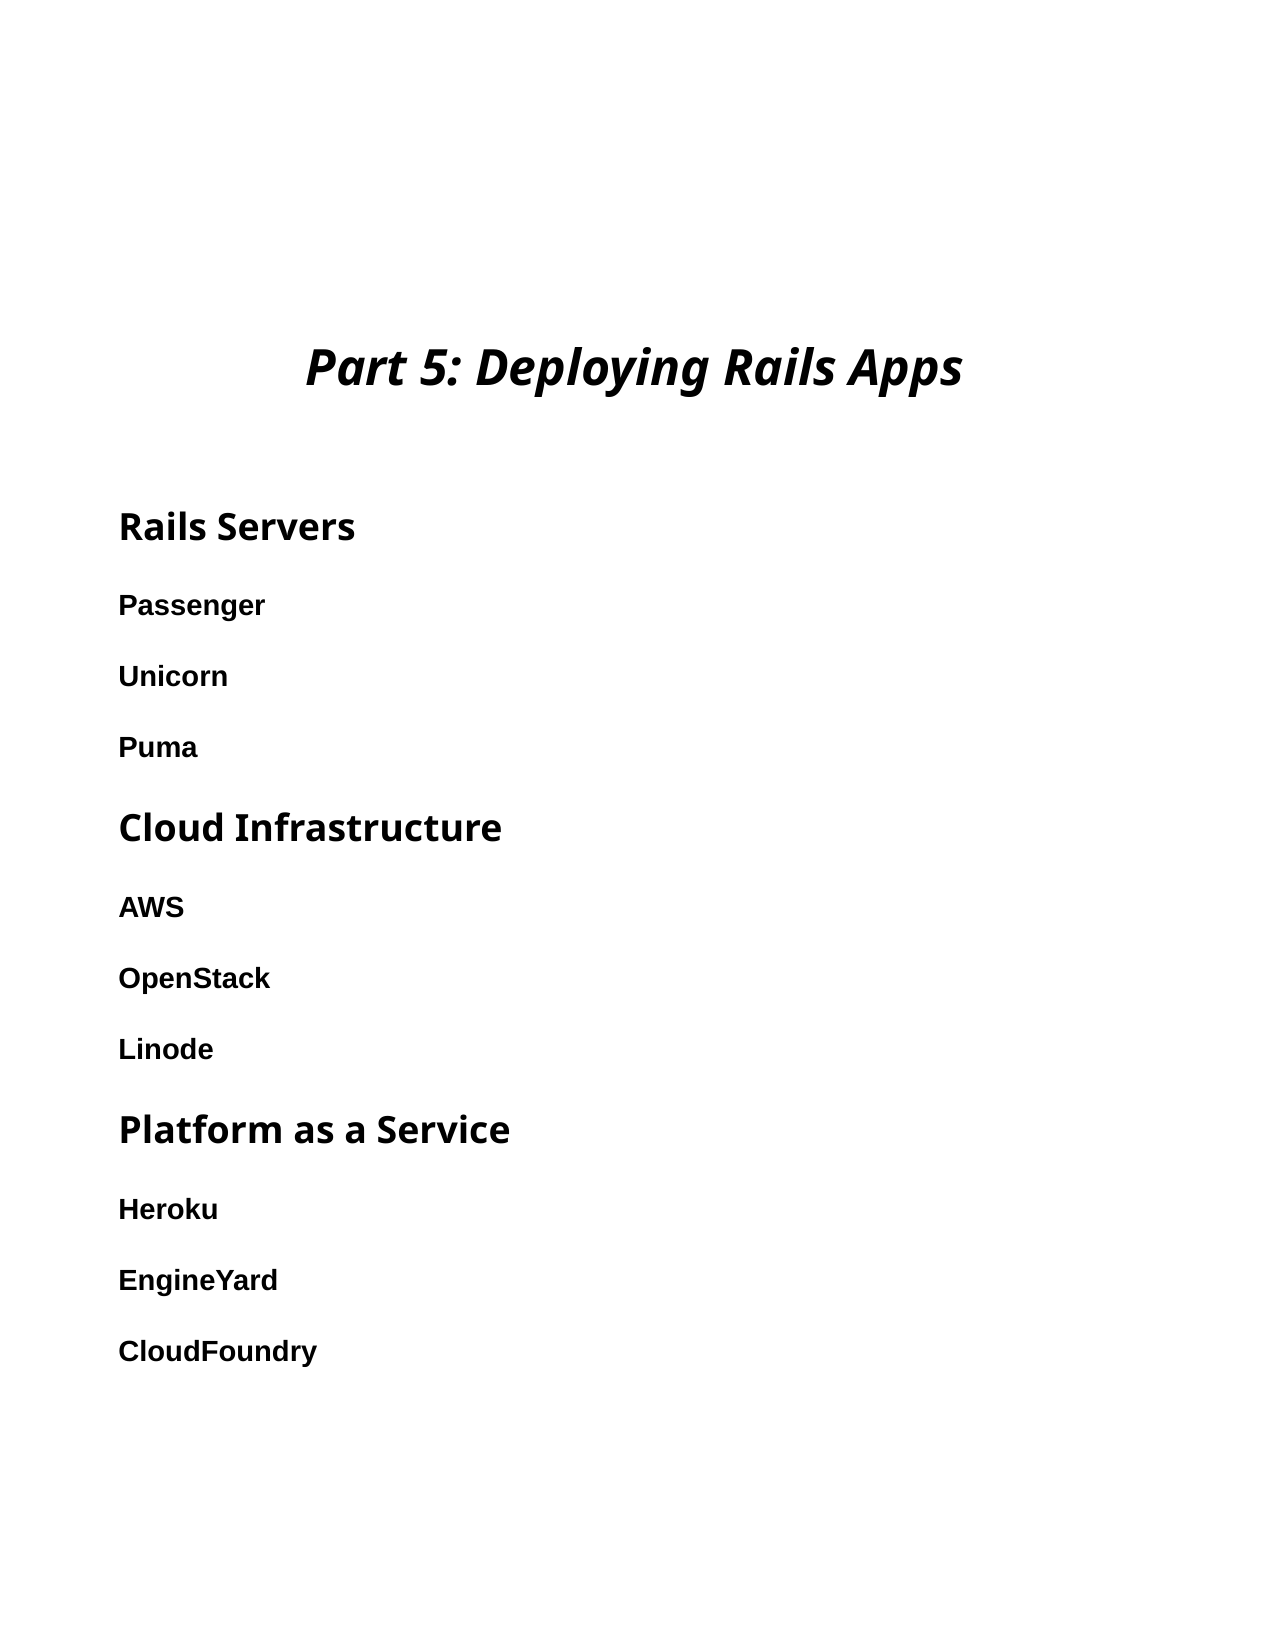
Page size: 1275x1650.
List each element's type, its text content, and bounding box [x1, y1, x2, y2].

subtitle Platform as a Service [118, 1103, 1157, 1154]
subtitle Unicorn [118, 659, 1157, 693]
subtitle EngineYard [118, 1263, 1157, 1296]
subtitle CloudFoundry [118, 1334, 1157, 1367]
subtitle Heroku [118, 1192, 1157, 1225]
subtitle Part 5: Deploying Rails Apps [118, 332, 1157, 400]
subtitle Cloud Infrastructure [118, 801, 1157, 852]
subtitle Passenger [118, 588, 1157, 622]
subtitle Linode [118, 1032, 1157, 1066]
subtitle Rails Servers [118, 500, 1157, 551]
subtitle OpenStack [118, 961, 1157, 994]
subtitle Puma [118, 730, 1157, 764]
subtitle AWS [118, 890, 1157, 923]
